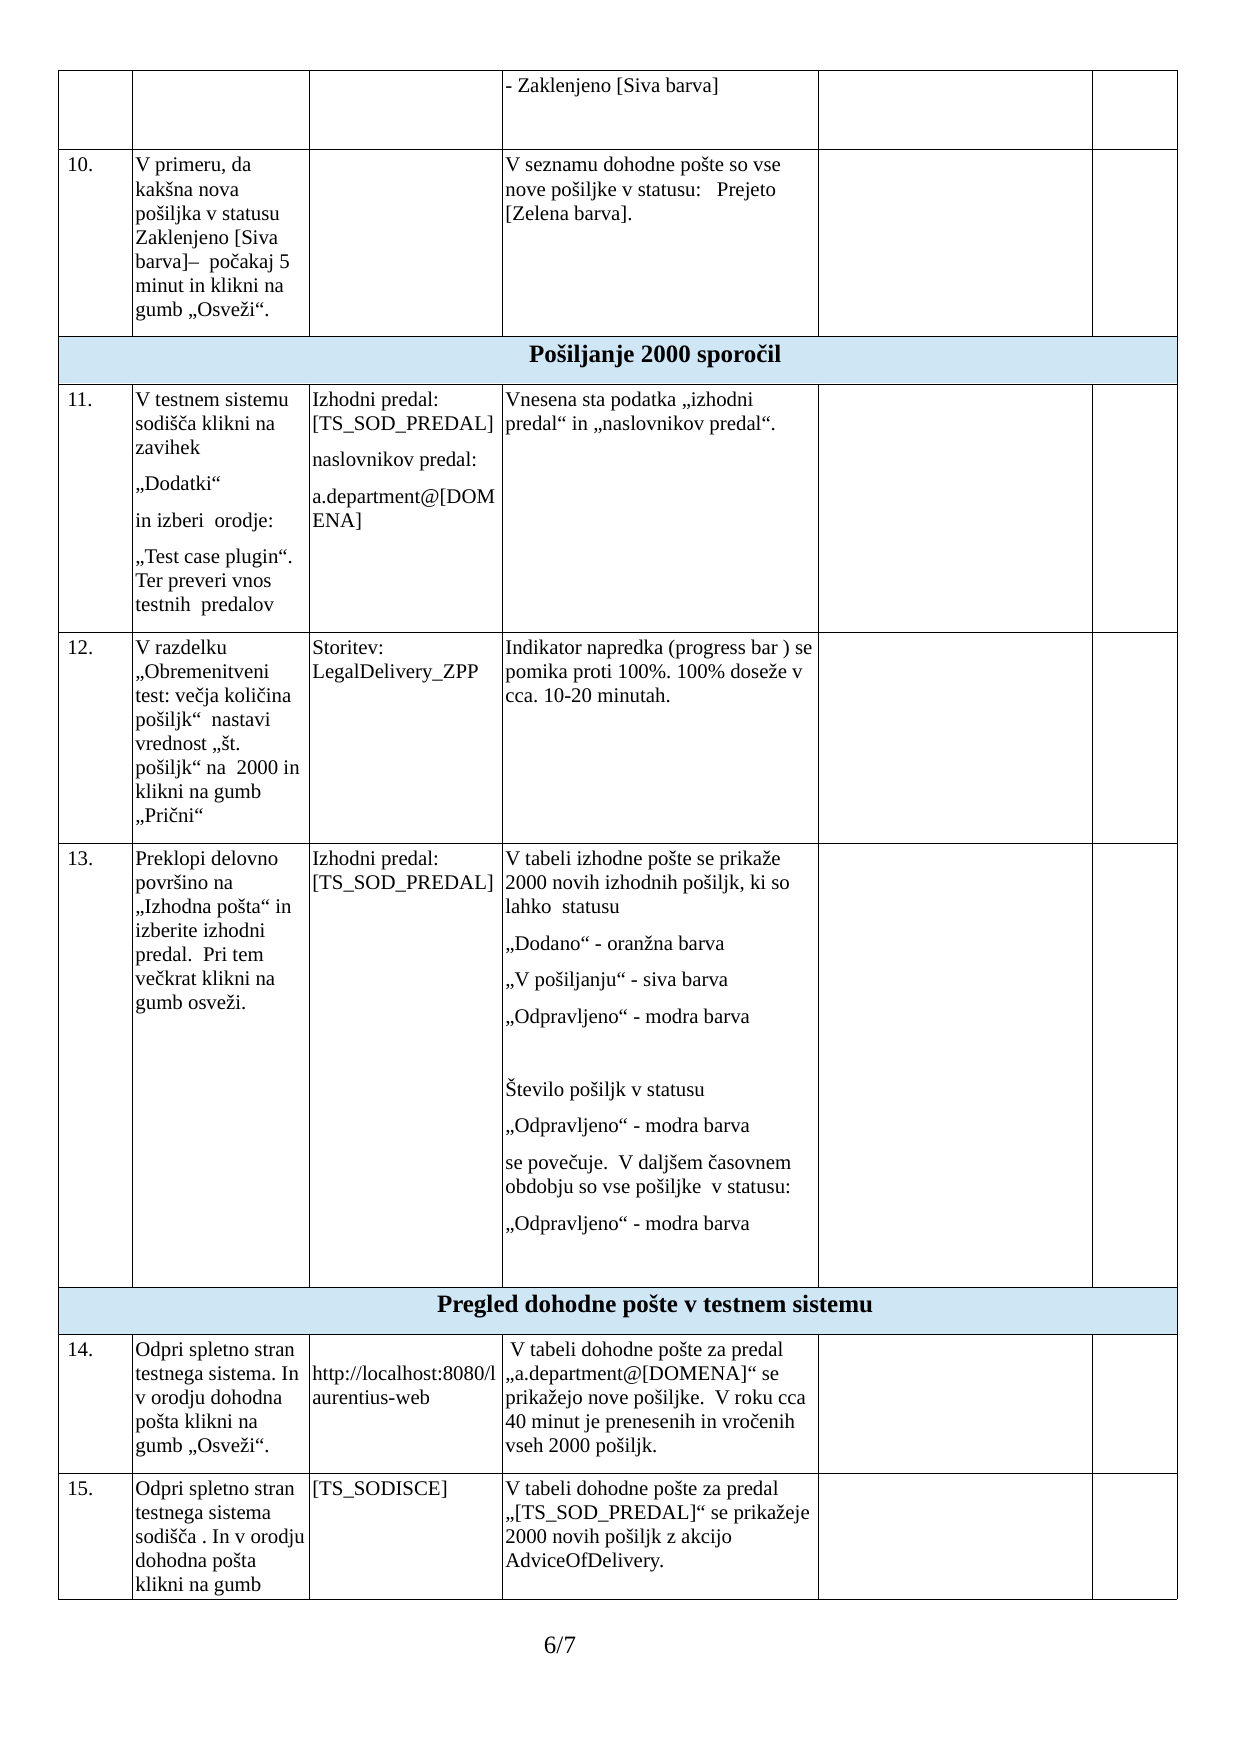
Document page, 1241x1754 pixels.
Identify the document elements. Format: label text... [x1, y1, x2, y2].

table_cell [310, 71, 502, 149]
table_cell [TS_SODISCE] [310, 1474, 502, 1599]
table_cell Preklopi delovno površino na „Izhodna pošta“ in izberite izhodni predal. Pri tem večkrat klikni na gumb osveži. [133, 844, 309, 1287]
table_cell [310, 150, 502, 336]
table_cell http://localhost:8080/laurentius-web [310, 1335, 502, 1472]
table_cell [59, 1474, 132, 1599]
table_cell Odpri spletno stran testnega sistema sodišča . In v orodju dohodna pošta klikni na gumb [133, 1474, 309, 1599]
table_cell [819, 1474, 1092, 1599]
table_cell [819, 1335, 1092, 1472]
table_cell [59, 1335, 132, 1472]
table_cell [59, 150, 132, 336]
table_cell [59, 844, 132, 1287]
table_cell Pregled dohodne pošte v testnem sistemu [59, 1288, 1177, 1334]
table_cell Izhodni predal: [TS_SOD_PREDAL] [310, 844, 502, 1287]
table_cell [133, 71, 309, 149]
table_cell Vnesena sta podatka „izhodni predal“ in „naslovnikov predal“. [503, 385, 818, 632]
table_cell V seznamu dohodne pošte so vse nove pošiljke v statusu: Prejeto [Zelena barva]. [503, 150, 818, 336]
table_cell [1093, 633, 1177, 843]
table_cell [1093, 1474, 1177, 1599]
table_cell [1093, 385, 1177, 632]
table_cell [59, 385, 132, 632]
table_cell - Zaklenjeno [Siva barva] [503, 71, 818, 149]
table_cell [819, 385, 1092, 632]
table_cell V tabeli izhodne pošte se prikaže 2000 novih izhodnih pošiljk, ki so lahko statusu „Dodano“ - oranžna barva „V pošiljanju“ - siva barva „Odpravljeno“ - modra barva Število pošiljk v statusu „Odpravljeno“ - modra barva se povečuje. V daljšem časovnem obdobju so vse pošiljke v statusu: „Odpravljeno“ - modra barva [503, 844, 818, 1287]
table_cell Odpri spletno stran testnega sistema. In v orodju dohodna pošta klikni na gumb „Osveži“. [133, 1335, 309, 1472]
table_cell Storitev: LegalDelivery_ZPP [310, 633, 502, 843]
table_cell Pošiljanje 2000 sporočil [59, 337, 1177, 383]
table_cell Indikator napredka (progress bar ) se pomika proti 100%. 100% doseže v cca. 10-20 minutah. [503, 633, 818, 843]
table_cell [59, 633, 132, 843]
table_cell [819, 71, 1092, 149]
table_cell [1093, 150, 1177, 336]
table_cell [1093, 1335, 1177, 1472]
table_cell [59, 71, 132, 149]
table_cell Izhodni predal: [TS_SOD_PREDAL] naslovnikov predal: a.department@[DOMENA] [310, 385, 502, 632]
table_cell [819, 150, 1092, 336]
table_cell V tabeli dohodne pošte za predal „[TS_SOD_PREDAL]“ se prikažeje 2000 novih pošiljk z akcijo AdviceOfDelivery. [503, 1474, 818, 1599]
table_cell [1093, 844, 1177, 1287]
table_cell V primeru, da kakšna nova pošiljka v statusu Zaklenjeno [Siva barva]– počakaj 5 minut in klikni na gumb „Osveži“. [133, 150, 309, 336]
table_cell V tabeli dohodne pošte za predal „a.department@[DOMENA]“ se prikažejo nove pošiljke. V roku cca 40 minut je prenesenih in vročenih vseh 2000 pošiljk. [503, 1335, 818, 1472]
table_cell [819, 633, 1092, 843]
table_cell [1093, 71, 1177, 149]
table_cell V razdelku „Obremenitveni test: večja količina pošiljk“ nastavi vrednost „št. pošiljk“ na 2000 in klikni na gumb „Prični“ [133, 633, 309, 843]
table_cell [819, 844, 1092, 1287]
table_cell V testnem sistemu sodišča klikni na zavihek „Dodatki“ in izberi orodje: „Test case plugin“. Ter preveri vnos testnih predalov [133, 385, 309, 632]
